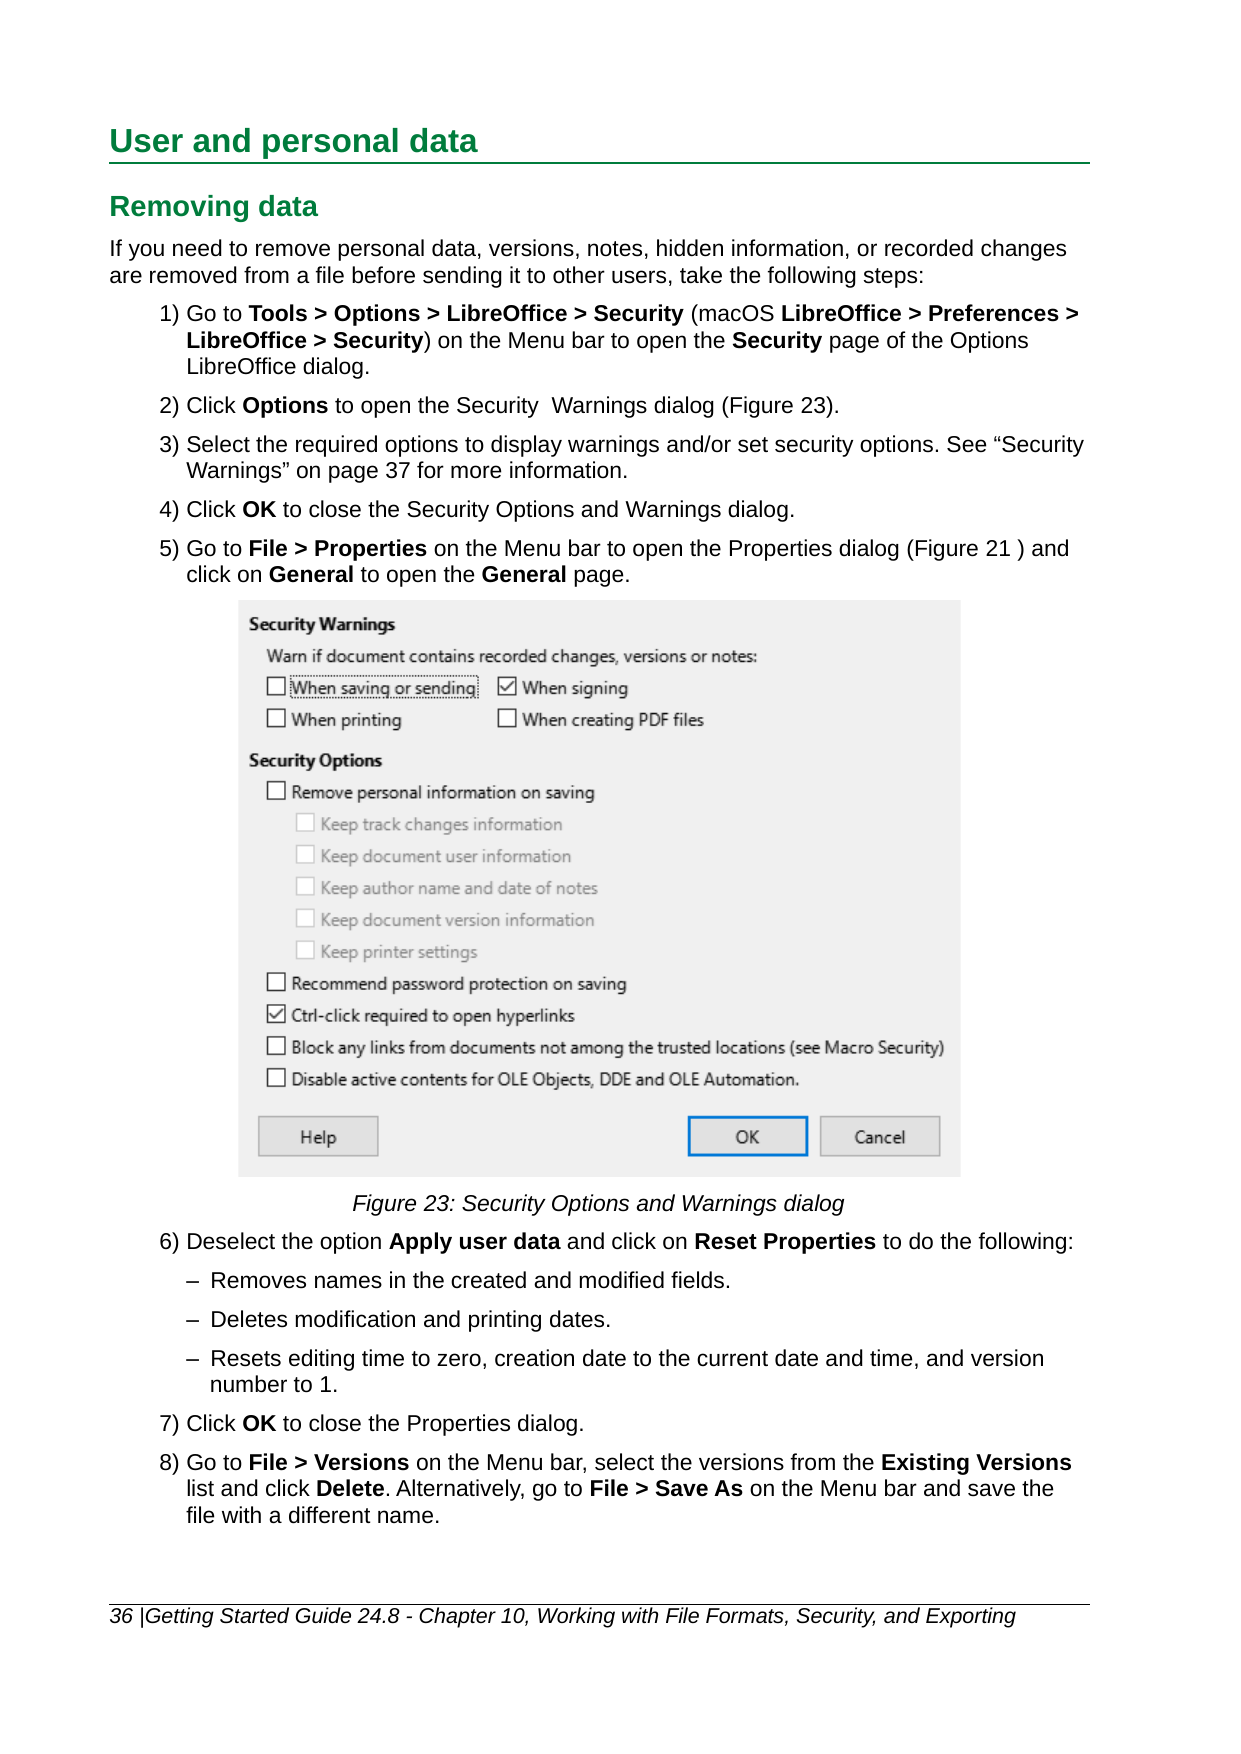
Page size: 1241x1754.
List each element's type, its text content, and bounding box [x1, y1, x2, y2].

list If you need to remove personal data, versions, notes, hidden information, or recorded changes are removed from a file before sending it to other users, take the following steps: [109, 235, 1090, 288]
list Click Options to open the Security Warnings dialog (Figure 23). [186, 392, 1090, 418]
list Select the required options to display warnings and/or set security options. See “Security Warnings” on page 38 for more information. [186, 431, 1090, 483]
list Removes names in the created and modified fields. [186, 1267, 1090, 1293]
text Figure 23: Security Options and Warnings dialog [238, 1189, 961, 1216]
list Go to File > Versions on the Menu bar, select the versions from the Existing Versions list and click Delete. Alternatively, go to File > Save As on the Menu bar and save the file with a different name. [186, 1449, 1090, 1528]
subtitle Removing data [109, 189, 1090, 223]
list Go to Tools > Options > LibreOffice > Security (macOS LibreOffice > Preferences > LibreOffice > Security) on the Menu bar to open the Security page of the Options LibreOffice dialog. [186, 300, 1090, 379]
list Click OK to close the Security Options and Warnings dialog. [186, 496, 1090, 522]
list Resets editing time to zero, creation date to the current date and time, and version number to 1. [186, 1345, 1090, 1397]
list Go to File > Properties on the Menu bar to open the Properties dialog (Figure 21 ) and click on General to open the General page. [186, 535, 1090, 588]
subtitle User and personal data [109, 121, 1090, 162]
list Deletes modification and printing dates. [186, 1306, 1090, 1332]
list Click OK to close the Properties dialog. [186, 1410, 1090, 1436]
list Deselect the option Apply user data and click on Reset Properties to do the following: [186, 1228, 1090, 1254]
picture [238, 600, 961, 1177]
